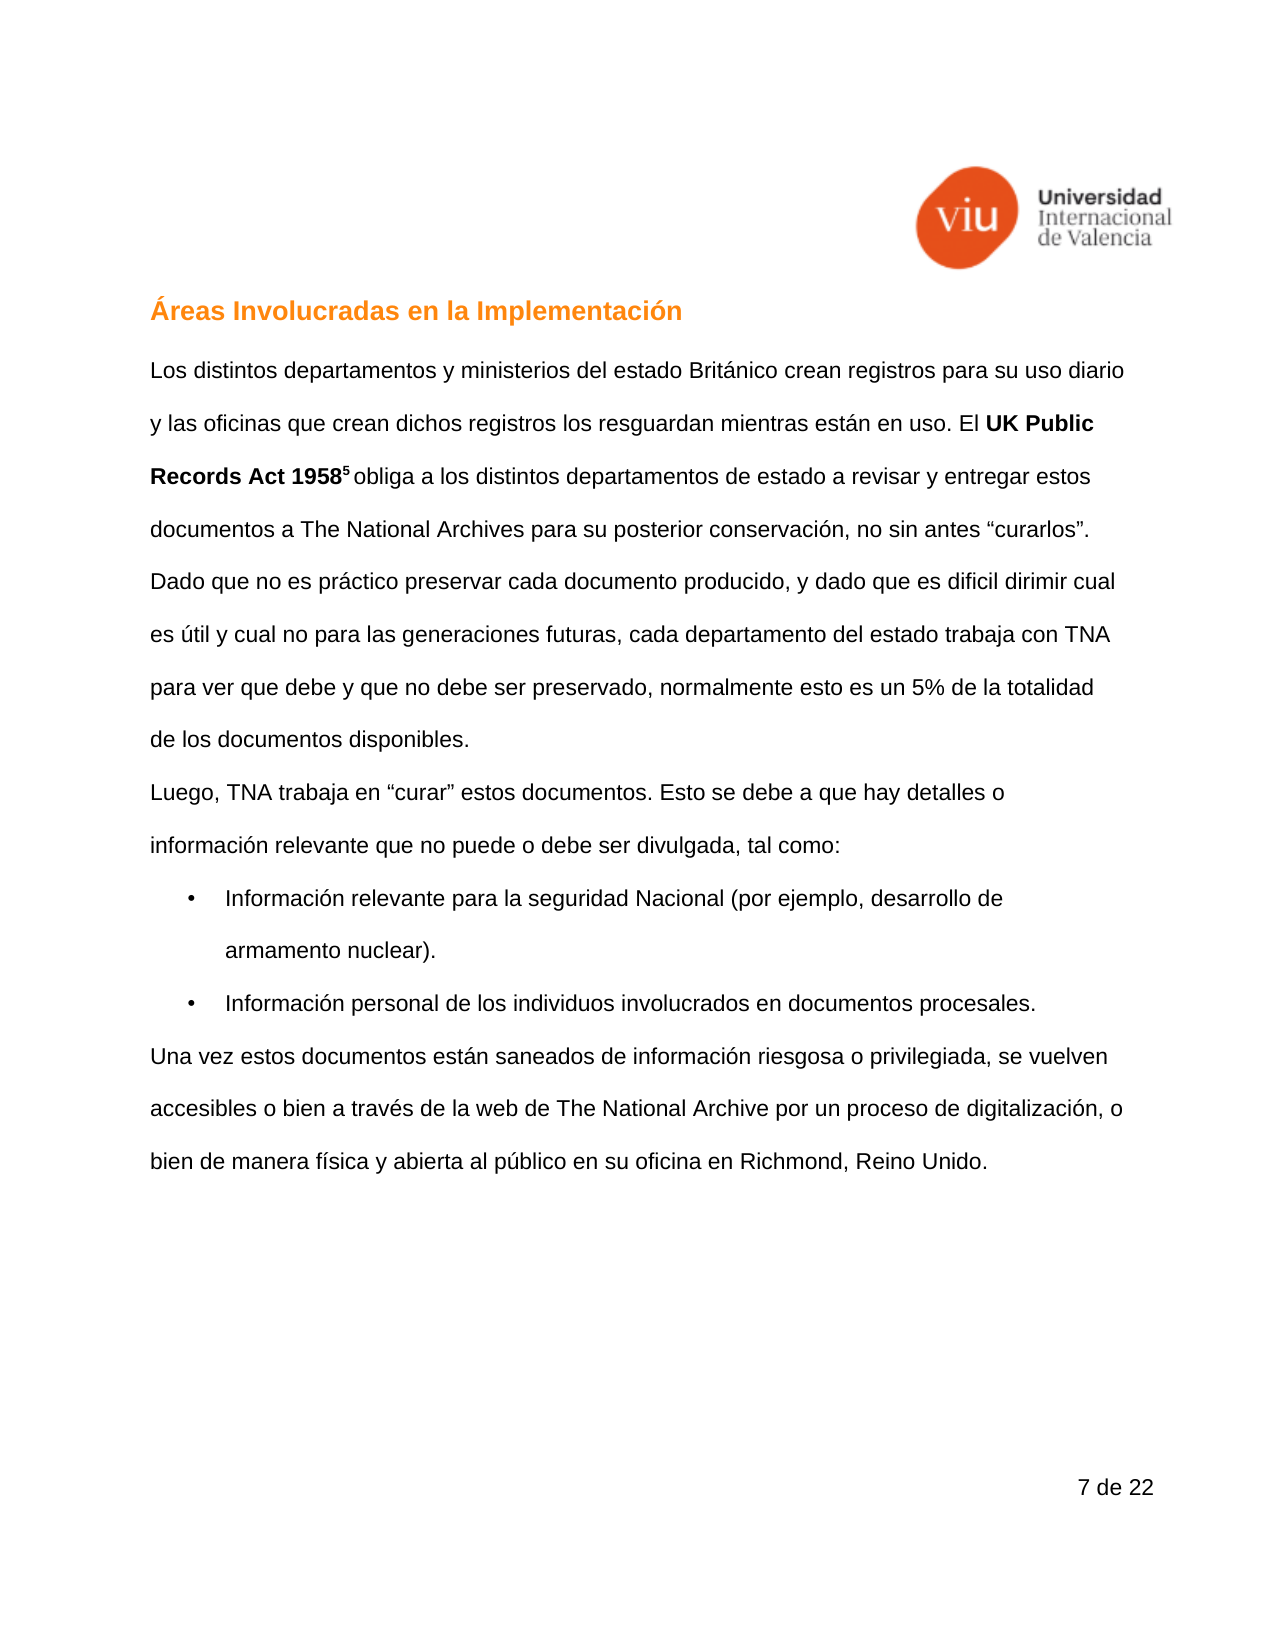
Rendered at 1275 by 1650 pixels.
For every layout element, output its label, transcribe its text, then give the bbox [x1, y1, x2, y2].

text Los distintos departamentos y ministerios del estado Británico crean registros para su uso diario y las oficinas que crean dichos registros los resguardan mientras están en uso. El UK Public Records Act 19585 obliga a los distintos departamentos de estado a revisar y entregar estos documentos a The National Archives para su posterior conservación, no sin antes “curarlos”. [150, 357, 1125, 542]
list Información relevante para la seguridad Nacional (por ejemplo, desarrollo de armamento nuclear). [187, 884, 1125, 964]
picture [913, 162, 1175, 274]
text Luego, TNA trabaja en “curar” estos documentos. Esto se debe a que hay detalles o información relevante que no puede o debe ser divulgada, tal como: [150, 779, 1125, 858]
list Información personal de los individuos involucrados en documentos procesales. [187, 990, 1125, 1016]
text Áreas Involucradas en la Implementación [150, 295, 1125, 326]
text Dado que no es práctico preservar cada documento producido, y dado que es dificil dirimir cual es útil y cual no para las generaciones futuras, cada departamento del estado trabaja con TNA para ver que debe y que no debe ser preservado, normalmente esto es un 5% de la totalidad de los documentos disponibles. [150, 568, 1125, 753]
text Una vez estos documentos están saneados de información riesgosa o privilegiada, se vuelven accesibles o bien a través de la web de The National Archive por un proceso de digitalización, o bien de manera física y abierta al público en su oficina en Richmond, Reino Unido. [150, 1043, 1125, 1174]
